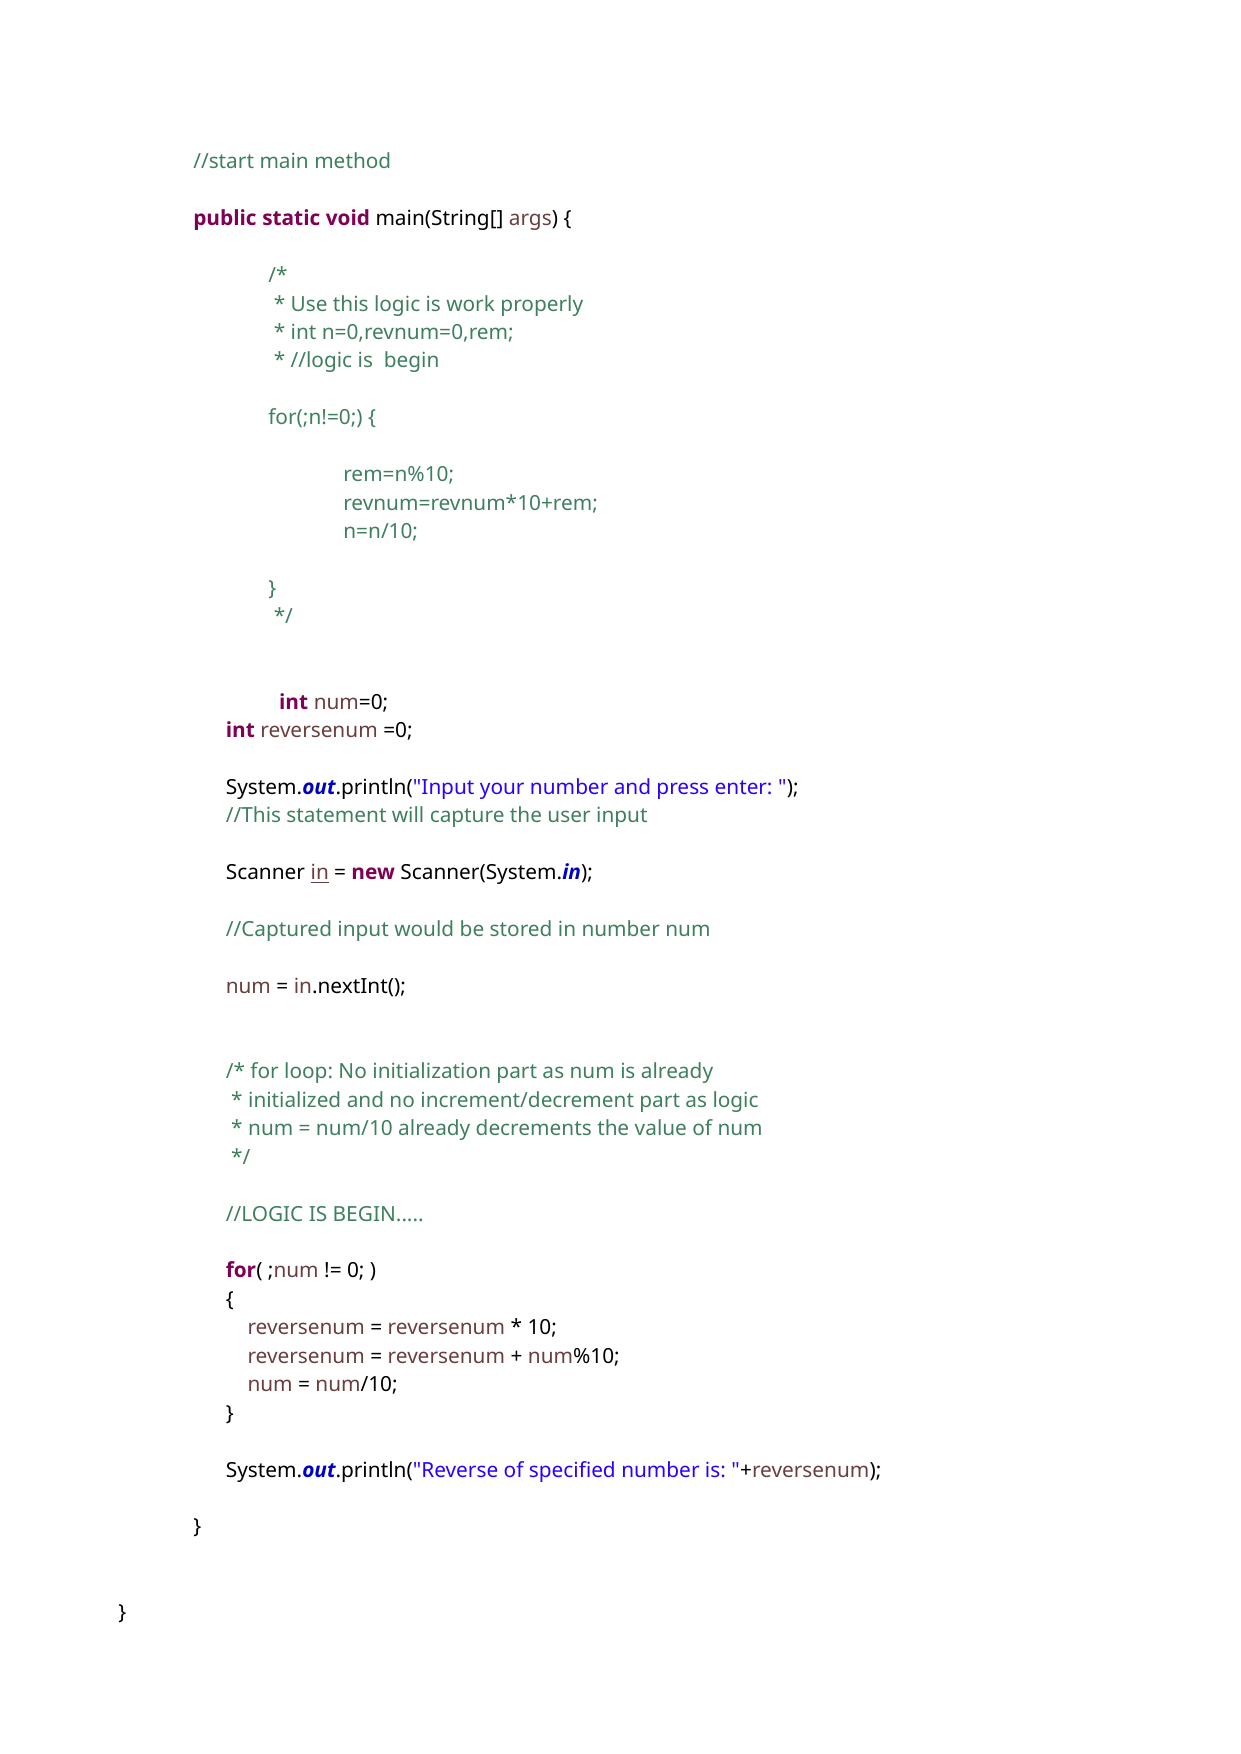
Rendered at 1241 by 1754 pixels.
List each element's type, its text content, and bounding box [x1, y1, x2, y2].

text revnum=revnum*10+rem; [118, 488, 1122, 516]
text int reversenum =0; [118, 715, 1122, 744]
text } [118, 573, 1122, 602]
text * initialized and no increment/decrement part as logic [118, 1085, 1122, 1113]
text //start main method [118, 147, 1122, 175]
text public static void main(String[] args) { [118, 203, 1122, 232]
text System.out.println("Reverse of specified number is: "+reversenum); [118, 1455, 1122, 1483]
text System.out.println("Input your number and press enter: "); [118, 772, 1122, 801]
text rem=n%10; [118, 459, 1122, 488]
text /* for loop: No initialization part as num is already [118, 1057, 1122, 1085]
text n=n/10; [118, 516, 1122, 545]
text for( ;num != 0; ) [118, 1256, 1122, 1284]
text num = num/10; [118, 1369, 1122, 1398]
text /* [118, 260, 1122, 289]
text //This statement will capture the user input [118, 801, 1122, 829]
text int num=0; [118, 687, 1122, 715]
text reversenum = reversenum + num%10; [118, 1341, 1122, 1369]
text } [118, 1512, 1122, 1540]
text * //logic is begin [118, 346, 1122, 374]
text for(;n!=0;) { [118, 402, 1122, 431]
text num = in.nextInt(); [118, 971, 1122, 1000]
text */ [118, 602, 1122, 630]
text Scanner in = new Scanner(System.in); [118, 857, 1122, 886]
text reversenum = reversenum * 10; [118, 1312, 1122, 1341]
text } [118, 1398, 1122, 1426]
text */ [118, 1142, 1122, 1170]
text //Captured input would be stored in number num [118, 914, 1122, 943]
text //LOGIC IS BEGIN..... [118, 1199, 1122, 1227]
text * num = num/10 already decrements the value of num [118, 1113, 1122, 1142]
text * int n=0,revnum=0,rem; [118, 317, 1122, 346]
text * Use this logic is work properly [118, 289, 1122, 317]
text } [118, 1597, 1122, 1625]
text { [118, 1284, 1122, 1312]
